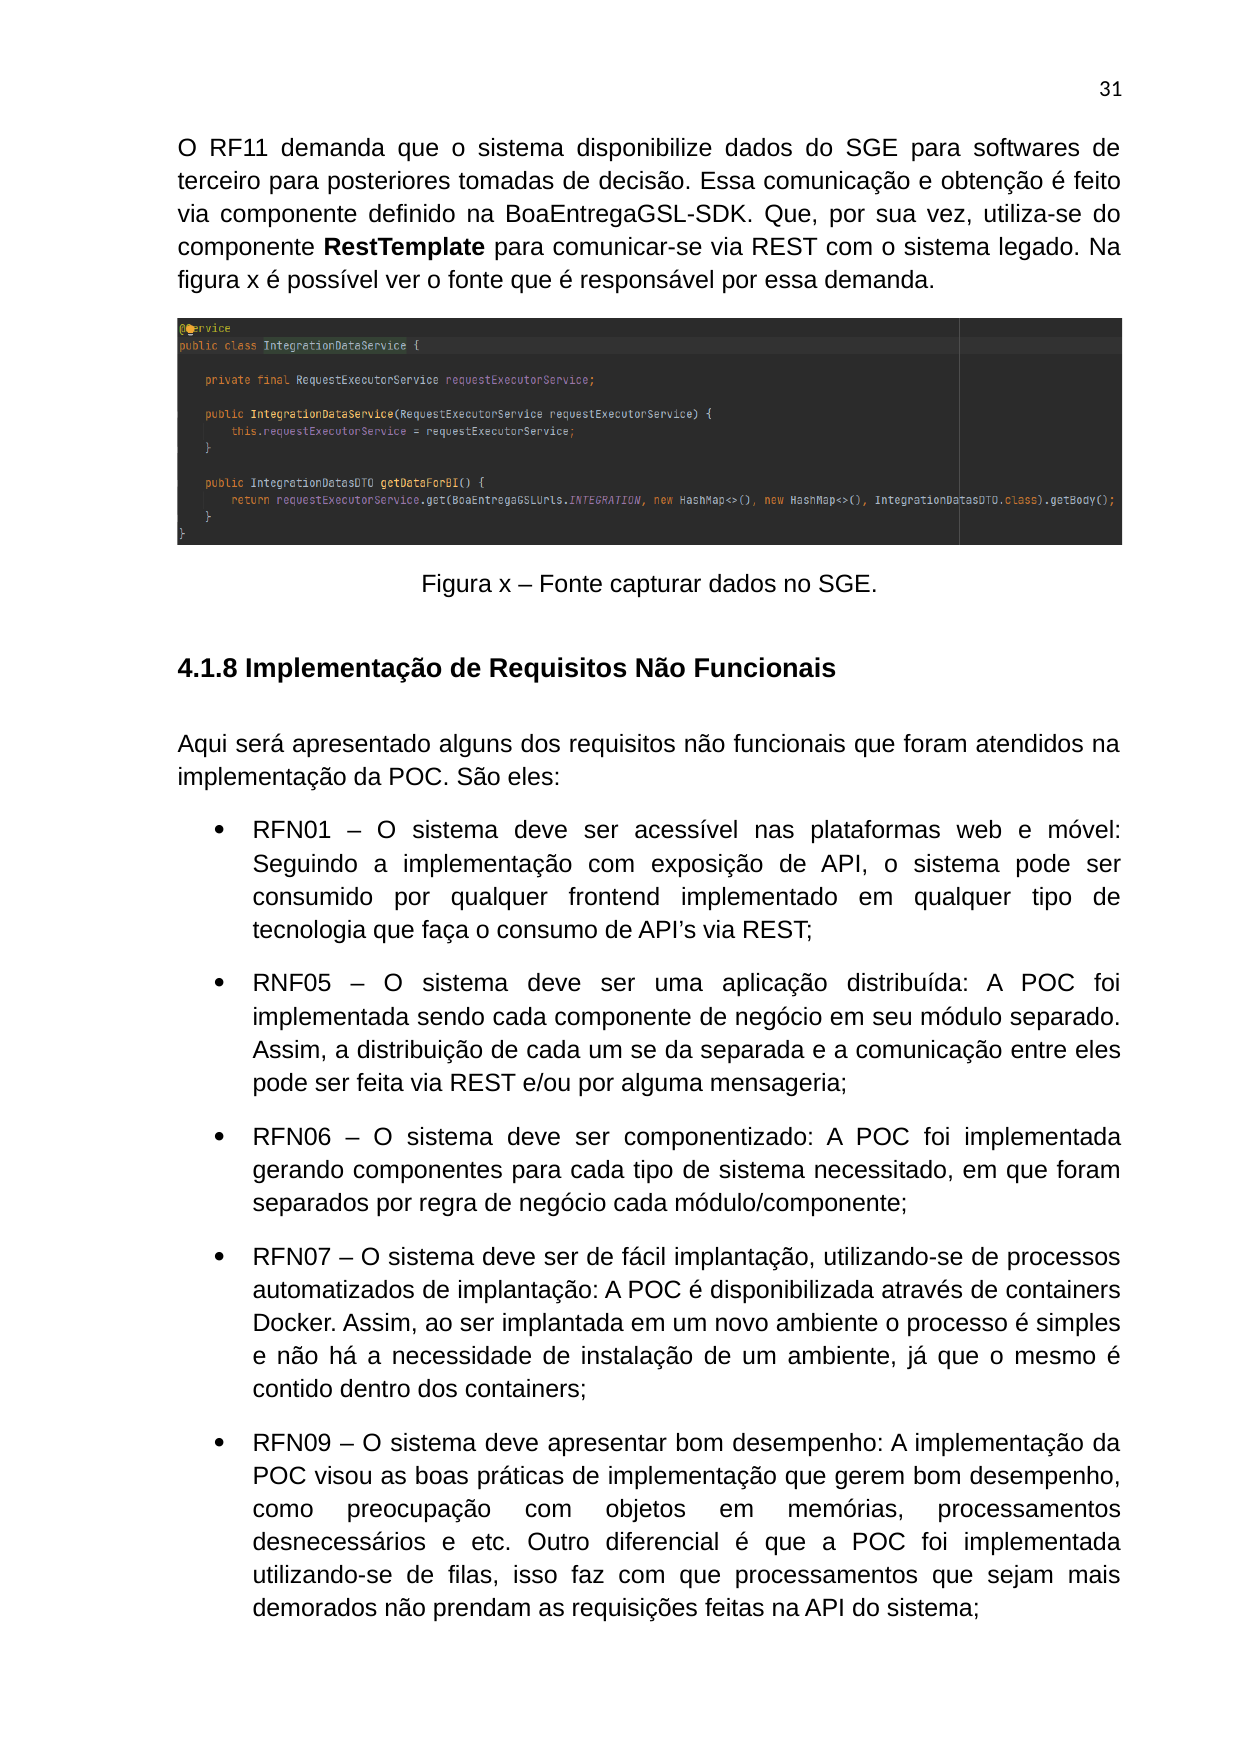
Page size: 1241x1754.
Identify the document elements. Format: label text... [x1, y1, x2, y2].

list RFN06 – O sistema deve ser componentizado: A POC foi implementada gerando componentes para cada tipo de sistema necessitado, em que foram separados por regra de negócio cada módulo/componente; [215, 1121, 1122, 1216]
text Figura x – Fonte capturar dados no SGE. [177, 569, 1122, 598]
list RFN01 – O sistema deve ser acessível nas plataformas web e móvel: Seguindo a implementação com exposição de API, o sistema pode ser consumido por qualquer frontend implementado em qualquer tipo de tecnologia que faça o consumo de API’s via REST; [215, 815, 1122, 943]
list RNF05 – O sistema deve ser uma aplicação distribuída: A POC foi implementada sendo cada componente de negócio em seu módulo separado. Assim, a distribuição de cada um se da separada e a comunicação entre eles pode ser feita via REST e/ou por alguma mensageria; [215, 968, 1122, 1096]
list RFN07 – O sistema deve ser de fácil implantação, utilizando-se de processos automatizados de implantação: A POC é disponibilizada através de containers Docker. Assim, ao ser implantada em um novo ambiente o processo é simples e não há a necessidade de instalação de um ambiente, já que o mesmo é contido dentro dos containers; [215, 1241, 1122, 1402]
subtitle 4.1.8 Implementação de Requisitos Não Funcionais [177, 652, 1122, 684]
list RFN09 – O sistema deve apresentar bom desempenho: A implementação da POC visou as boas práticas de implementação que gerem bom desempenho, como preocupação com objetos em memórias, processamentos desnecessários e etc. Outro diferencial é que a POC foi implementada utilizando-se de filas, isso faz com que processamentos que sejam mais demorados não prendam as requisições feitas na API do sistema; [215, 1427, 1122, 1621]
text Aqui será apresentado alguns dos requisitos não funcionais que foram atendidos na implementação da POC. São eles: [177, 728, 1122, 790]
text O RF11 demanda que o sistema disponibilize dados do SGE para softwares de terceiro para posteriores tomadas de decisão. Essa comunicação e obtenção é feito via componente definido na BoaEntregaGSL-SDK. Que, por sua vez, utiliza-se do componente RestTemplate para comunicar-se via REST com o sistema legado. Na figura x é possível ver o fonte que é responsável por essa demanda. [177, 133, 1122, 294]
